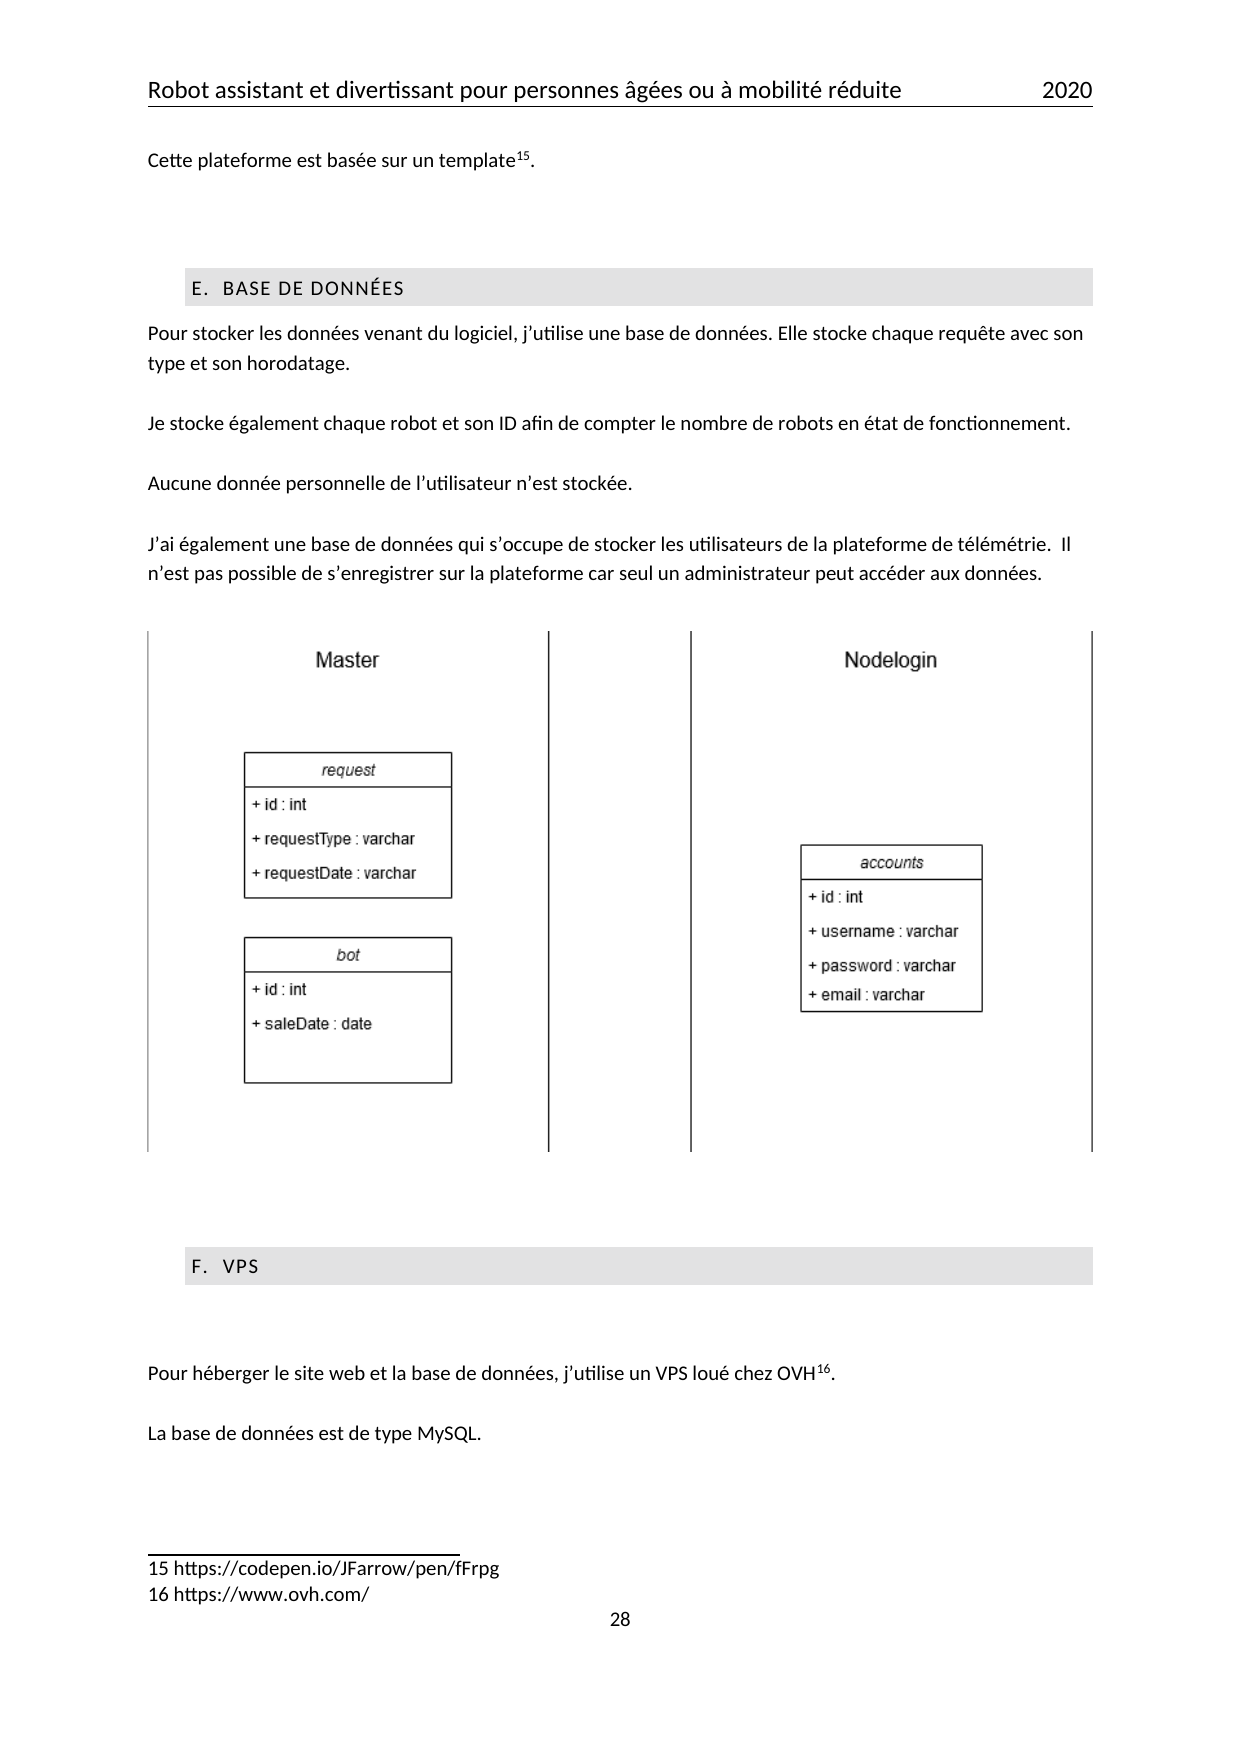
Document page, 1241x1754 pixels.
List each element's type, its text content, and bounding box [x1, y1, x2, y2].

text J’ai également une base de données qui s’occupe de stocker les utilisateurs de la plateforme de télémétrie. Il n’est pas possible de s’enregistrer sur la plateforme car seul un administrateur peut accéder aux données. [148, 531, 1093, 586]
text La base de données est de type MySQL. [148, 1420, 1093, 1446]
text Cette plateforme est basée sur un template. [148, 148, 1093, 173]
list Base de données [191, 275, 1086, 300]
text https://www.ovh.com/ [148, 1581, 1093, 1606]
text Je stocke également chaque robot et son ID afin de compter le nombre de robots en état de fonctionnement. [148, 410, 1093, 436]
text Aucune donnée personnelle de l’utilisateur n’est stockée. [148, 471, 1093, 496]
text https://codepen.io/JFarrow/pen/fFrpg [148, 1556, 1093, 1581]
text Pour stocker les données venant du logiciel, j’utilise une base de données. Elle stocke chaque requête avec son type et son horodatage. [148, 321, 1093, 375]
text Pour héberger le site web et la base de données, j’utilise un VPS loué chez OVH. [148, 1360, 1093, 1385]
list VPS [191, 1254, 1086, 1279]
